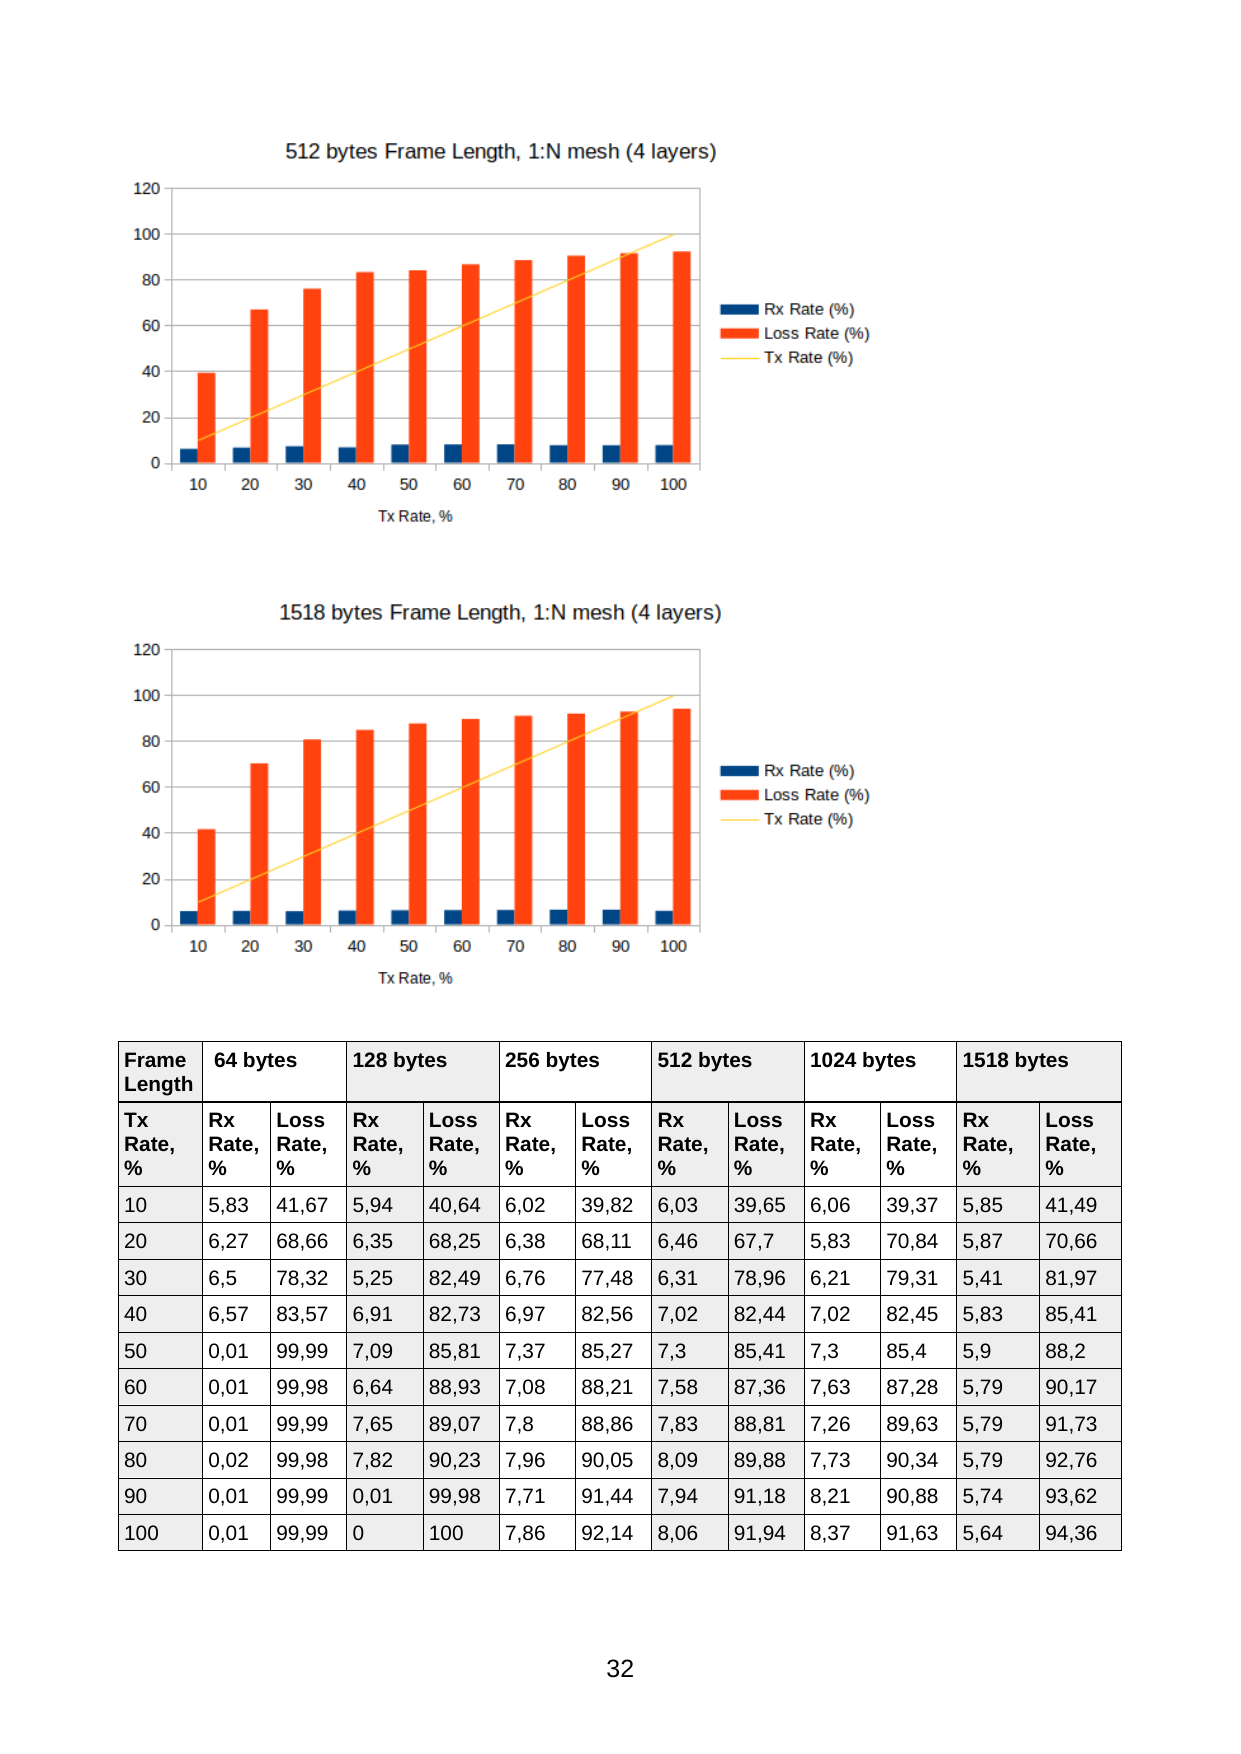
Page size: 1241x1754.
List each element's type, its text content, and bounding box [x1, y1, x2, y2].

table_cell 7,73 [805, 1442, 880, 1477]
table_cell 39,37 [881, 1187, 956, 1222]
table_cell 7,86 [500, 1515, 575, 1550]
table_cell Rx Rate, % [500, 1103, 575, 1186]
table_cell 60 [119, 1369, 202, 1404]
table_cell 10 [119, 1187, 202, 1222]
table_cell 6,97 [500, 1296, 575, 1332]
table_cell 81,97 [1040, 1260, 1121, 1295]
table_cell 20 [119, 1223, 202, 1259]
table_cell 93,62 [1040, 1479, 1121, 1514]
table_cell Loss Rate, % [271, 1103, 346, 1186]
table_cell 7,8 [500, 1406, 575, 1441]
table_cell 6,91 [347, 1296, 423, 1332]
table_cell 6,76 [500, 1260, 575, 1295]
table_cell 39,65 [729, 1187, 804, 1222]
table_cell Rx Rate, % [652, 1103, 728, 1186]
table_cell 99,99 [271, 1479, 346, 1514]
table_cell 5,41 [957, 1260, 1039, 1295]
table_cell 8,06 [652, 1515, 728, 1550]
table_cell 7,3 [805, 1333, 880, 1368]
table_cell 6,27 [203, 1223, 270, 1259]
table_cell 5,25 [347, 1260, 423, 1295]
table_cell 5,83 [805, 1223, 880, 1259]
table_cell 5,87 [957, 1223, 1039, 1259]
table_cell Loss Rate, % [729, 1103, 804, 1186]
table_cell 83,57 [271, 1296, 346, 1332]
table_cell 90,17 [1040, 1369, 1121, 1404]
table_cell 99,99 [271, 1515, 346, 1550]
table_cell 85,4 [881, 1333, 956, 1368]
table_cell 87,36 [729, 1369, 804, 1404]
table_cell 0,01 [203, 1406, 270, 1441]
table_cell 0,01 [203, 1515, 270, 1550]
table_cell 41,67 [271, 1187, 346, 1222]
table_cell 7,82 [347, 1442, 423, 1477]
table_cell 50 [119, 1333, 202, 1368]
table_header 128 bytes [347, 1042, 499, 1101]
table_cell 40 [119, 1296, 202, 1332]
table_header Frame Length [119, 1042, 202, 1101]
table_cell 6,31 [652, 1260, 728, 1295]
table_cell 7,71 [500, 1479, 575, 1514]
picture [118, 118, 886, 551]
table_cell 88,86 [576, 1406, 651, 1441]
table_cell 6,06 [805, 1187, 880, 1222]
table_cell 91,94 [729, 1515, 804, 1550]
table_cell 99,99 [271, 1333, 346, 1368]
table_cell 39,82 [576, 1187, 651, 1222]
table_cell 0,01 [347, 1479, 423, 1514]
table_cell 91,18 [729, 1479, 804, 1514]
table_cell 5,79 [957, 1369, 1039, 1404]
table_cell 41,49 [1040, 1187, 1121, 1222]
table_cell 100 [119, 1515, 202, 1550]
table_cell 7,26 [805, 1406, 880, 1441]
table_cell 89,07 [424, 1406, 499, 1441]
table_cell 94,36 [1040, 1515, 1121, 1550]
table_cell 5,79 [957, 1406, 1039, 1441]
table_cell 7,02 [805, 1296, 880, 1332]
table_cell 90,05 [576, 1442, 651, 1477]
table_cell 88,21 [576, 1369, 651, 1404]
table_cell 8,09 [652, 1442, 728, 1477]
table_cell 0,02 [203, 1442, 270, 1477]
table_cell 7,37 [500, 1333, 575, 1368]
table_cell 85,41 [1040, 1296, 1121, 1332]
table_cell 89,63 [881, 1406, 956, 1441]
table_cell 7,96 [500, 1442, 575, 1477]
table_cell 5,74 [957, 1479, 1039, 1514]
table_header 512 bytes [652, 1042, 804, 1101]
table_cell 90 [119, 1479, 202, 1514]
table_cell 91,63 [881, 1515, 956, 1550]
table_cell 78,32 [271, 1260, 346, 1295]
table_cell 5,83 [203, 1187, 270, 1222]
table_cell 5,83 [957, 1296, 1039, 1332]
table_header 1024 bytes [805, 1042, 956, 1101]
table_cell 90,34 [881, 1442, 956, 1477]
table_cell 77,48 [576, 1260, 651, 1295]
table_cell 6,5 [203, 1260, 270, 1295]
table_cell 6,35 [347, 1223, 423, 1259]
table_cell 5,94 [347, 1187, 423, 1222]
table_cell 0,01 [203, 1333, 270, 1368]
table_cell 82,45 [881, 1296, 956, 1332]
table_cell 7,3 [652, 1333, 728, 1368]
table_cell 30 [119, 1260, 202, 1295]
table_cell 7,58 [652, 1369, 728, 1404]
table_cell 99,99 [271, 1406, 346, 1441]
table_cell 91,73 [1040, 1406, 1121, 1441]
table_cell 5,79 [957, 1442, 1039, 1477]
table_cell 7,83 [652, 1406, 728, 1441]
table_cell 5,64 [957, 1515, 1039, 1550]
table_cell 88,93 [424, 1369, 499, 1404]
table_cell 7,63 [805, 1369, 880, 1404]
table_cell Loss Rate, % [576, 1103, 651, 1186]
table_cell Loss Rate, % [424, 1103, 499, 1186]
table_cell Rx Rate, % [347, 1103, 423, 1186]
table_cell 7,94 [652, 1479, 728, 1514]
table_cell 0,01 [203, 1369, 270, 1404]
table_cell 7,65 [347, 1406, 423, 1441]
table_cell 68,66 [271, 1223, 346, 1259]
table_cell Tx Rate, % [119, 1103, 202, 1186]
table_cell 70 [119, 1406, 202, 1441]
table_cell 5,85 [957, 1187, 1039, 1222]
table_cell 6,57 [203, 1296, 270, 1332]
table_cell 8,21 [805, 1479, 880, 1514]
table_cell 40,64 [424, 1187, 499, 1222]
table_header 256 bytes [500, 1042, 651, 1101]
table_header 64 bytes [203, 1042, 346, 1101]
table_cell 78,96 [729, 1260, 804, 1295]
table_cell 6,46 [652, 1223, 728, 1259]
table_cell 7,02 [652, 1296, 728, 1332]
table_cell Loss Rate, % [1040, 1103, 1121, 1186]
table_cell 90,23 [424, 1442, 499, 1477]
picture [118, 579, 886, 1013]
table_cell 67,7 [729, 1223, 804, 1259]
table_cell 79,31 [881, 1260, 956, 1295]
table_cell 0,01 [203, 1479, 270, 1514]
table_cell 89,88 [729, 1442, 804, 1477]
table_cell 68,25 [424, 1223, 499, 1259]
table_cell 92,76 [1040, 1442, 1121, 1477]
table_cell 82,73 [424, 1296, 499, 1332]
table_cell 100 [424, 1515, 499, 1550]
table_cell 82,56 [576, 1296, 651, 1332]
table_cell 6,64 [347, 1369, 423, 1404]
table_cell 6,02 [500, 1187, 575, 1222]
table_cell 82,44 [729, 1296, 804, 1332]
table_cell 0 [347, 1515, 423, 1550]
table_cell 6,03 [652, 1187, 728, 1222]
table_cell 70,66 [1040, 1223, 1121, 1259]
table_cell Rx Rate, % [957, 1103, 1039, 1186]
table_cell 7,09 [347, 1333, 423, 1368]
table_cell Rx Rate, % [203, 1103, 270, 1186]
table_cell 91,44 [576, 1479, 651, 1514]
table_cell 92,14 [576, 1515, 651, 1550]
table_cell 87,28 [881, 1369, 956, 1404]
table_cell 99,98 [271, 1442, 346, 1477]
table_cell 88,2 [1040, 1333, 1121, 1368]
table_cell 88,81 [729, 1406, 804, 1441]
table_cell 80 [119, 1442, 202, 1477]
table_cell 99,98 [424, 1479, 499, 1514]
table_cell 70,84 [881, 1223, 956, 1259]
table_cell 5,9 [957, 1333, 1039, 1368]
table_cell 85,81 [424, 1333, 499, 1368]
table_cell Rx Rate, % [805, 1103, 880, 1186]
table_cell 68,11 [576, 1223, 651, 1259]
table_cell Loss Rate, % [881, 1103, 956, 1186]
table_cell 85,41 [729, 1333, 804, 1368]
table_cell 85,27 [576, 1333, 651, 1368]
table_cell 7,08 [500, 1369, 575, 1404]
table_cell 82,49 [424, 1260, 499, 1295]
table_cell 99,98 [271, 1369, 346, 1404]
table_cell 6,21 [805, 1260, 880, 1295]
table_header 1518 bytes [957, 1042, 1121, 1101]
table_cell 8,37 [805, 1515, 880, 1550]
table_cell 90,88 [881, 1479, 956, 1514]
table_cell 6,38 [500, 1223, 575, 1259]
